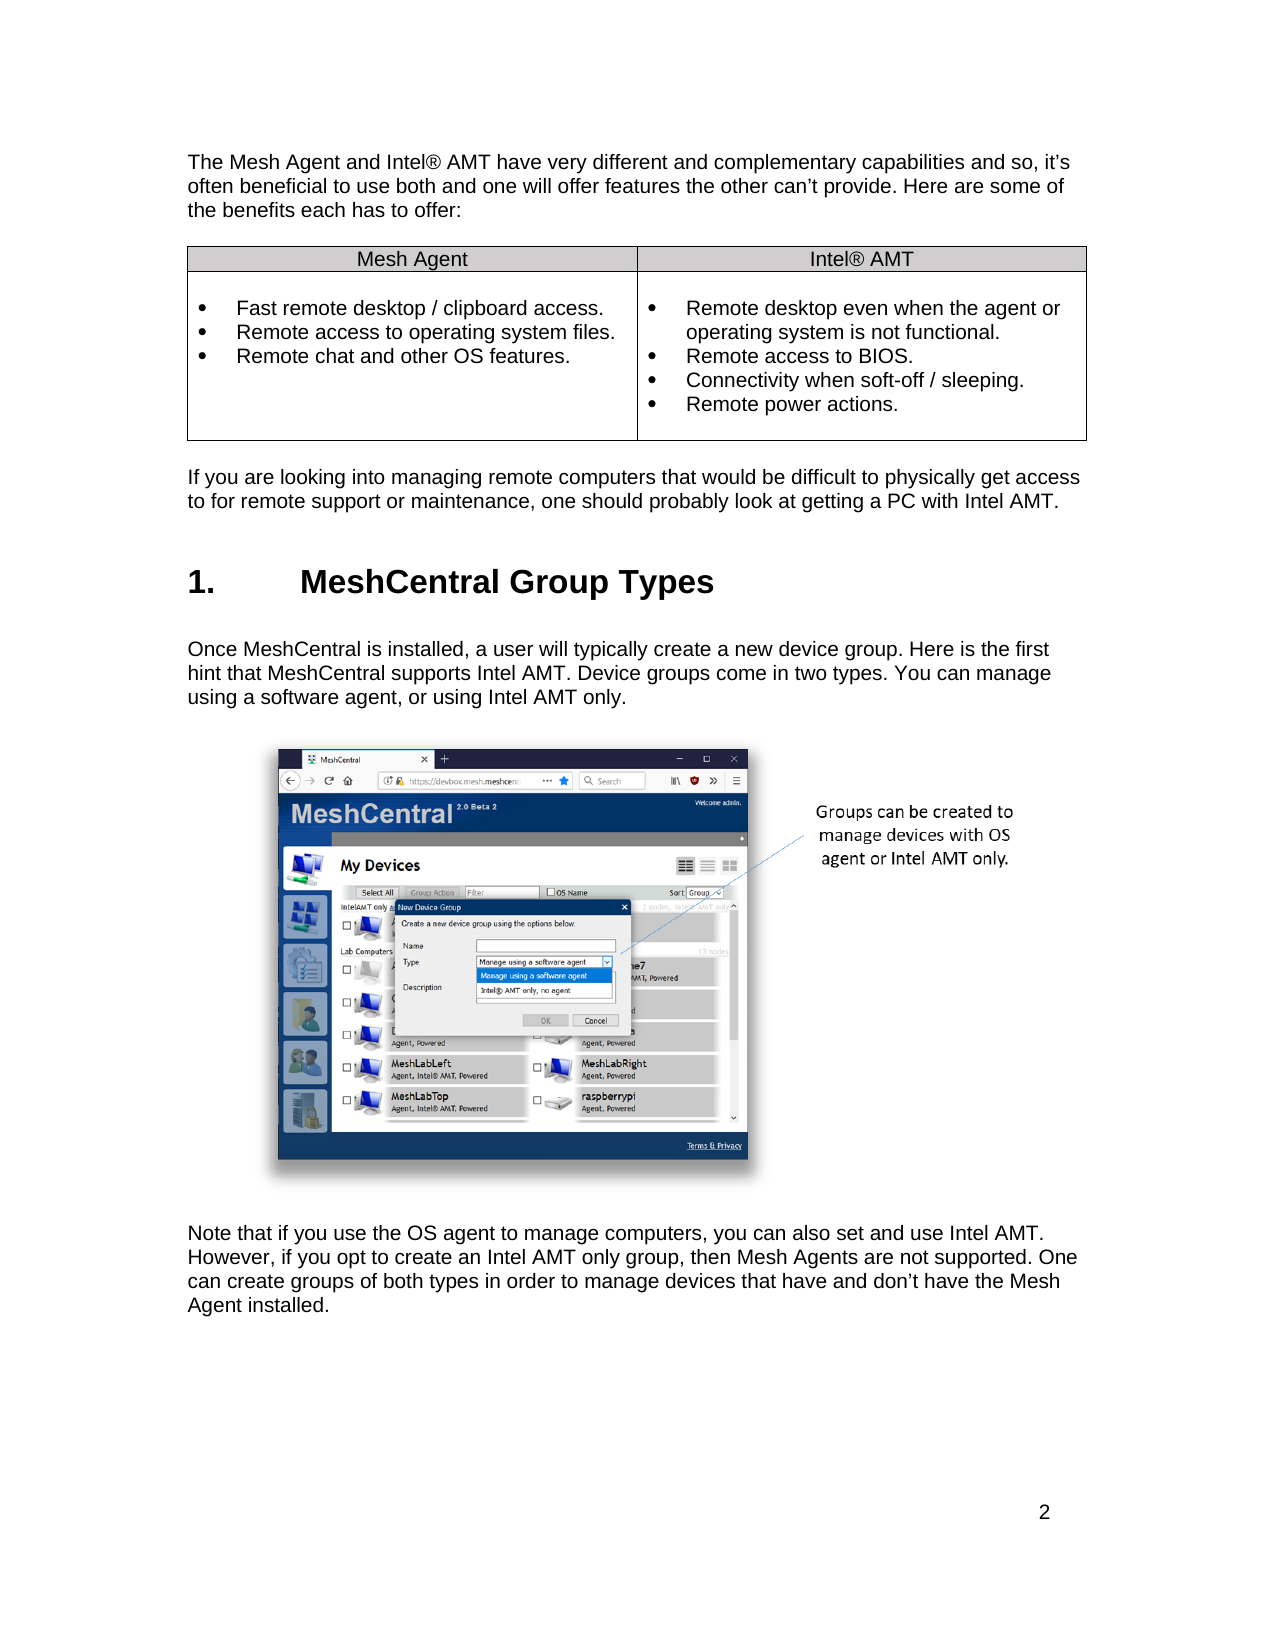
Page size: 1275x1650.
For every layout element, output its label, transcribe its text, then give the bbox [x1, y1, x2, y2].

text Note that if you use the OS agent to manage computers, you can also set and use Intel AMT. However, if you opt to create an Intel AMT only group, then Mesh Agents are not supported. One can create groups of both types in order to manage devices that have and don’t have the Mesh Agent installed. [187, 1221, 1087, 1317]
text Once MeshCentral is installed, a user will typically create a new device group. Here is the first hint that MeshCentral supports Intel AMT. Device groups come in two types. You can manage using a software agent, or using Intel AMT only. [187, 637, 1087, 709]
table_cell Remote desktop even when the agent or operating system is not functional. Remote access to BIOS. Connectivity when soft-off / sleeping. Remote power actions. [638, 272, 1086, 440]
table_cell Fast remote desktop / clipboard access. Remote access to operating system files. Remote chat and other OS features. [188, 272, 637, 440]
table_header Mesh Agent [188, 247, 637, 271]
table_header Intel® AMT [638, 247, 1086, 271]
text If you are looking into managing remote computers that would be difficult to physically get access to for remote support or maintenance, one should probably look at getting a PC with Intel AMT. [187, 465, 1087, 513]
subtitle MeshCentral Group Types [187, 562, 1087, 600]
text The Mesh Agent and Intel® AMT have very different and complementary capabilities and so, it’s often beneficial to use both and one will offer features the other can’t provide. Here are some of the benefits each has to offer: [187, 150, 1087, 222]
